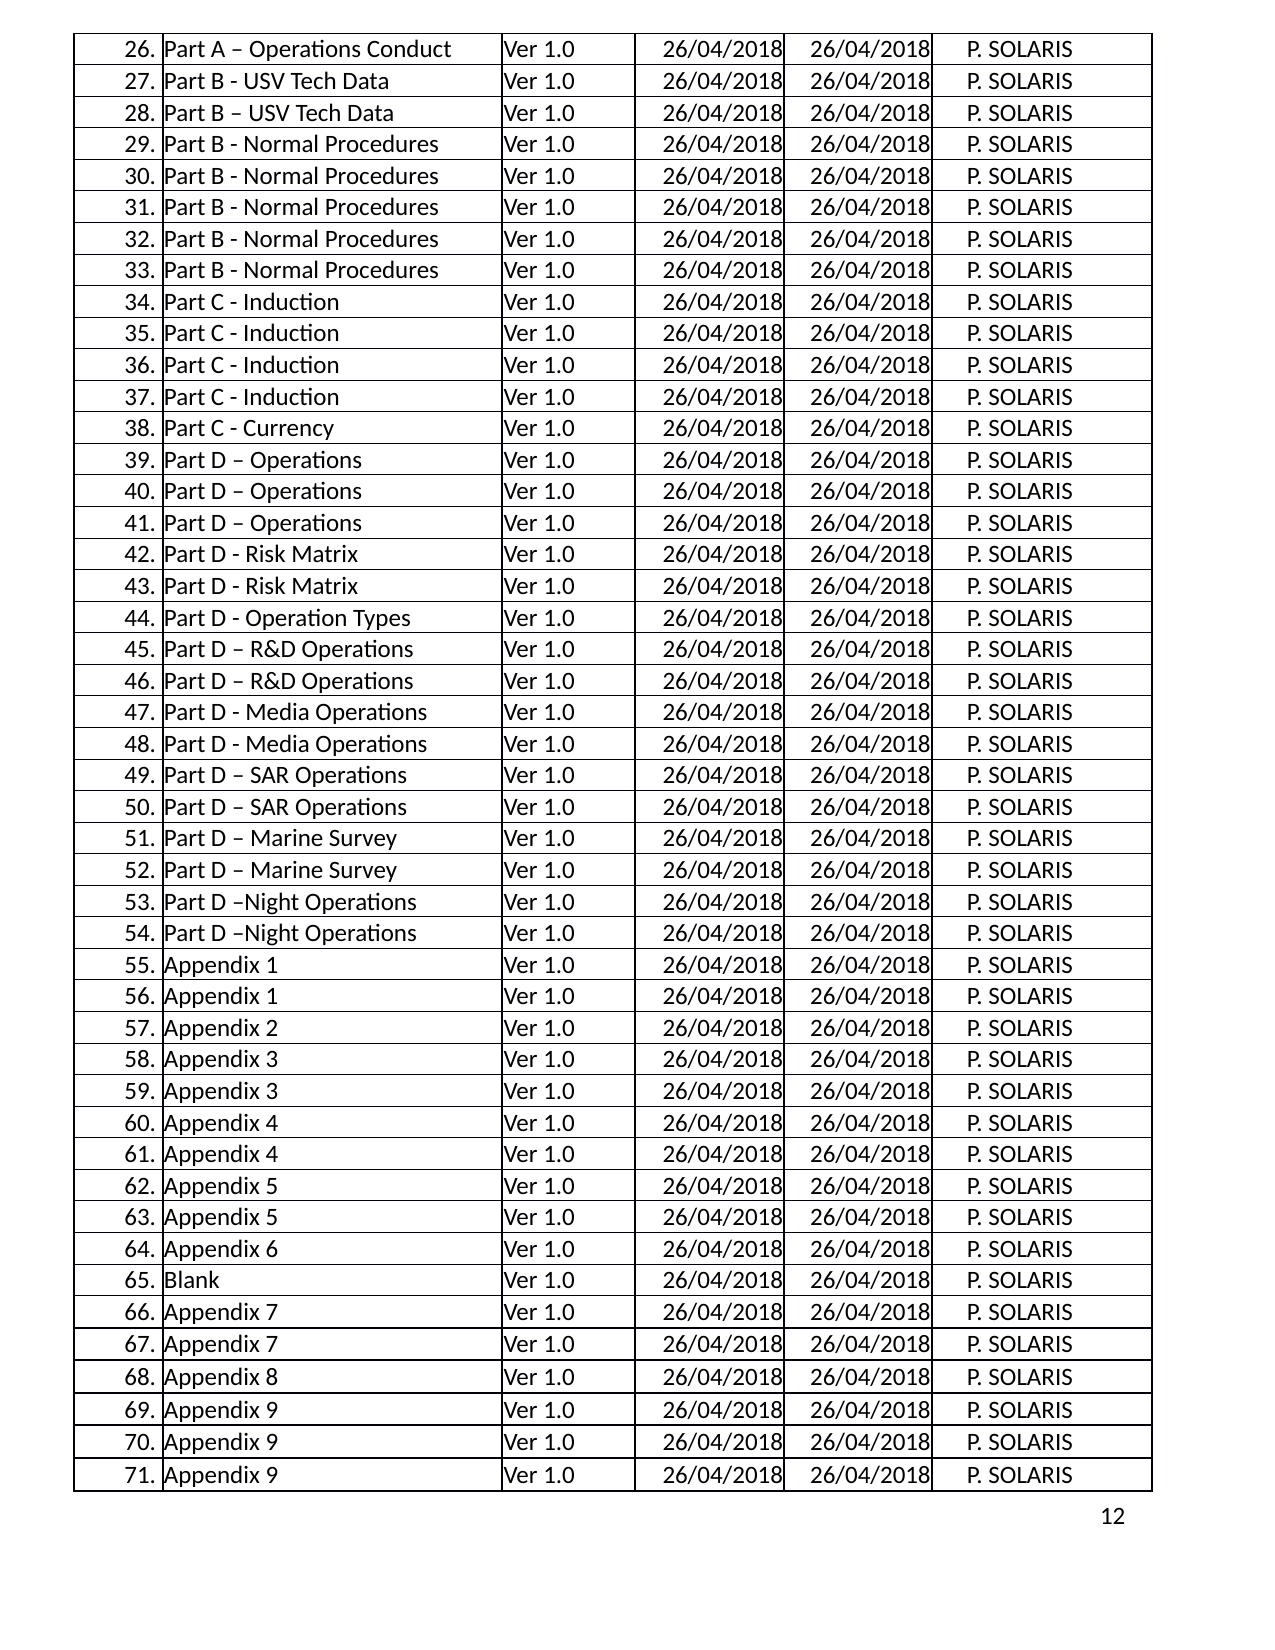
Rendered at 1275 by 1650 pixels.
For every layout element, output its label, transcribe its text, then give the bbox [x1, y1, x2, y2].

table_cell 26/04/2018 [785, 255, 931, 285]
table_cell 26/04/2018 [636, 1170, 783, 1200]
table_cell 26/04/2018 [785, 286, 931, 317]
table_cell P. SOLARIS [933, 823, 1151, 853]
table_cell Appendix 7 [164, 1296, 501, 1327]
table_cell 26/04/2018 [785, 854, 931, 885]
table_cell P. SOLARIS [933, 191, 1151, 222]
table_cell 26/04/2018 [785, 1361, 931, 1392]
table_cell P. SOLARIS [933, 1044, 1151, 1074]
table_cell P. SOLARIS [933, 160, 1151, 190]
table_cell Part D –Night Operations [164, 917, 501, 948]
table_cell Part B - Normal Procedures [164, 160, 501, 190]
table_cell 26/04/2018 [636, 917, 783, 948]
table_cell Ver 1.0 [503, 128, 634, 159]
table_cell [75, 65, 162, 96]
table_cell [75, 1170, 162, 1200]
table_cell Appendix 9 [164, 1459, 501, 1489]
table_cell [75, 1075, 162, 1106]
table_cell Appendix 8 [164, 1361, 501, 1392]
table_cell 26/04/2018 [636, 286, 783, 317]
table_cell P. SOLARIS [933, 760, 1151, 790]
table_cell [75, 602, 162, 632]
table_cell Ver 1.0 [503, 1044, 634, 1074]
table_cell 26/04/2018 [636, 475, 783, 506]
table_cell [75, 1233, 162, 1263]
table_cell Appendix 3 [164, 1044, 501, 1074]
table_cell 26/04/2018 [636, 34, 783, 64]
table_cell [75, 412, 162, 443]
table_cell P. SOLARIS [933, 318, 1151, 348]
table_cell [75, 1296, 162, 1327]
table_cell 26/04/2018 [636, 1044, 783, 1074]
table_cell 26/04/2018 [636, 1394, 783, 1424]
table_cell 26/04/2018 [636, 97, 783, 127]
table_cell Part C - Induction [164, 349, 501, 380]
table_cell 26/04/2018 [636, 696, 783, 727]
table_cell [75, 191, 162, 222]
table_cell Ver 1.0 [503, 65, 634, 96]
table_cell 26/04/2018 [636, 65, 783, 96]
table_cell 26/04/2018 [636, 1459, 783, 1489]
table_cell [75, 539, 162, 569]
table_cell 26/04/2018 [785, 791, 931, 822]
table_cell 26/04/2018 [636, 1329, 783, 1359]
table_cell Ver 1.0 [503, 1138, 634, 1169]
table_cell Part D – Operations [164, 507, 501, 537]
table_cell Part C - Currency [164, 412, 501, 443]
table_cell 26/04/2018 [785, 633, 931, 664]
table_cell Appendix 9 [164, 1426, 501, 1457]
table_cell 26/04/2018 [636, 980, 783, 1011]
table_cell P. SOLARIS [933, 980, 1151, 1011]
table_cell Ver 1.0 [503, 633, 634, 664]
table_cell Appendix 1 [164, 949, 501, 979]
table_cell Ver 1.0 [503, 444, 634, 474]
table_cell [75, 823, 162, 853]
table_cell Part D – SAR Operations [164, 791, 501, 822]
table_cell P. SOLARIS [933, 539, 1151, 569]
table_cell Appendix 9 [164, 1394, 501, 1424]
table_cell Part C - Induction [164, 286, 501, 317]
table_cell [75, 381, 162, 411]
table_cell Ver 1.0 [503, 823, 634, 853]
table_cell Ver 1.0 [503, 1394, 634, 1424]
table_cell P. SOLARIS [933, 665, 1151, 695]
table_cell Ver 1.0 [503, 97, 634, 127]
table_cell P. SOLARIS [933, 728, 1151, 758]
table_cell 26/04/2018 [636, 886, 783, 916]
table_cell 26/04/2018 [785, 886, 931, 916]
table_cell [75, 1459, 162, 1489]
table_cell 26/04/2018 [785, 1170, 931, 1200]
table_cell 26/04/2018 [785, 602, 931, 632]
table_cell [75, 1201, 162, 1232]
table_cell 26/04/2018 [636, 160, 783, 190]
table_cell P. SOLARIS [933, 1107, 1151, 1137]
table_cell 26/04/2018 [636, 1075, 783, 1106]
table_cell Ver 1.0 [503, 665, 634, 695]
table_cell 26/04/2018 [785, 696, 931, 727]
table_cell Blank [164, 1265, 501, 1295]
table_cell 26/04/2018 [636, 223, 783, 253]
table_cell 26/04/2018 [636, 1296, 783, 1327]
table_cell [75, 255, 162, 285]
table_cell Part D – R&D Operations [164, 665, 501, 695]
table_cell P. SOLARIS [933, 1170, 1151, 1200]
table_cell 26/04/2018 [636, 665, 783, 695]
table_cell 26/04/2018 [636, 949, 783, 979]
table_cell 26/04/2018 [785, 980, 931, 1011]
table_cell Ver 1.0 [503, 917, 634, 948]
table_cell Ver 1.0 [503, 349, 634, 380]
table_cell P. SOLARIS [933, 507, 1151, 537]
table_cell 26/04/2018 [636, 1107, 783, 1137]
table_cell [75, 318, 162, 348]
table_cell Ver 1.0 [503, 602, 634, 632]
table_cell 26/04/2018 [636, 128, 783, 159]
table_cell 26/04/2018 [636, 381, 783, 411]
table_cell 26/04/2018 [785, 349, 931, 380]
table_cell 26/04/2018 [636, 570, 783, 601]
table_cell 26/04/2018 [636, 349, 783, 380]
table_cell 26/04/2018 [785, 412, 931, 443]
table_cell 26/04/2018 [785, 475, 931, 506]
table_cell Ver 1.0 [503, 854, 634, 885]
table_cell P. SOLARIS [933, 128, 1151, 159]
table_cell P. SOLARIS [933, 381, 1151, 411]
table_cell [75, 444, 162, 474]
table_cell P. SOLARIS [933, 1394, 1151, 1424]
table_cell Ver 1.0 [503, 980, 634, 1011]
table_cell 26/04/2018 [636, 823, 783, 853]
table_cell 26/04/2018 [785, 381, 931, 411]
table_cell Part C - Induction [164, 318, 501, 348]
table_cell [75, 917, 162, 948]
table_cell [75, 128, 162, 159]
table_cell [75, 791, 162, 822]
table_cell 26/04/2018 [785, 1459, 931, 1489]
table_cell P. SOLARIS [933, 444, 1151, 474]
table_cell Part B - Normal Procedures [164, 255, 501, 285]
table_cell Ver 1.0 [503, 191, 634, 222]
table_cell P. SOLARIS [933, 1233, 1151, 1263]
table_cell P. SOLARIS [933, 1329, 1151, 1359]
table_cell P. SOLARIS [933, 255, 1151, 285]
table_cell [75, 1426, 162, 1457]
table_cell Part B - Normal Procedures [164, 191, 501, 222]
table_cell Ver 1.0 [503, 1265, 634, 1295]
table_cell 26/04/2018 [636, 1138, 783, 1169]
table_cell 26/04/2018 [785, 1075, 931, 1106]
table_cell [75, 886, 162, 916]
table_cell Ver 1.0 [503, 1329, 634, 1359]
table_cell P. SOLARIS [933, 602, 1151, 632]
table_cell P. SOLARIS [933, 1201, 1151, 1232]
table_cell Part B - Normal Procedures [164, 128, 501, 159]
table_cell Part D – Marine Survey [164, 823, 501, 853]
table_cell 26/04/2018 [785, 1329, 931, 1359]
table_cell Ver 1.0 [503, 791, 634, 822]
table_cell [75, 349, 162, 380]
table_cell P. SOLARIS [933, 412, 1151, 443]
table_cell 26/04/2018 [785, 1138, 931, 1169]
table_cell Appendix 2 [164, 1012, 501, 1042]
table_cell Ver 1.0 [503, 1296, 634, 1327]
table_cell 26/04/2018 [636, 854, 783, 885]
table_cell Part D – R&D Operations [164, 633, 501, 664]
table_cell P. SOLARIS [933, 223, 1151, 253]
table_cell Ver 1.0 [503, 886, 634, 916]
table_cell P. SOLARIS [933, 286, 1151, 317]
table_cell 26/04/2018 [785, 1426, 931, 1457]
table_cell [75, 1107, 162, 1137]
table_cell 26/04/2018 [636, 318, 783, 348]
table_cell P. SOLARIS [933, 97, 1151, 127]
table_cell 26/04/2018 [636, 1265, 783, 1295]
table_cell 26/04/2018 [785, 1233, 931, 1263]
table_cell Ver 1.0 [503, 34, 634, 64]
table_cell [75, 223, 162, 253]
table_cell P. SOLARIS [933, 1138, 1151, 1169]
table_cell [75, 665, 162, 695]
table_cell 26/04/2018 [785, 1394, 931, 1424]
table_cell P. SOLARIS [933, 1265, 1151, 1295]
table_cell 26/04/2018 [785, 34, 931, 64]
table_cell Appendix 4 [164, 1138, 501, 1169]
table_cell 26/04/2018 [636, 1012, 783, 1042]
table_cell 26/04/2018 [785, 128, 931, 159]
table_cell Appendix 3 [164, 1075, 501, 1106]
table_cell Ver 1.0 [503, 1201, 634, 1232]
table_cell P. SOLARIS [933, 854, 1151, 885]
table_cell Part D – Marine Survey [164, 854, 501, 885]
table_cell P. SOLARIS [933, 917, 1151, 948]
table_cell 26/04/2018 [636, 1201, 783, 1232]
table_cell 26/04/2018 [636, 255, 783, 285]
table_cell 26/04/2018 [785, 728, 931, 758]
table_cell Part A – Operations Conduct [164, 34, 501, 64]
table_cell Appendix 6 [164, 1233, 501, 1263]
table_cell [75, 475, 162, 506]
table_cell P. SOLARIS [933, 1296, 1151, 1327]
table_cell Part B - Normal Procedures [164, 223, 501, 253]
table_cell Part B – USV Tech Data [164, 97, 501, 127]
table_cell 26/04/2018 [785, 760, 931, 790]
table_cell Ver 1.0 [503, 570, 634, 601]
table_cell Ver 1.0 [503, 949, 634, 979]
table_cell 26/04/2018 [636, 633, 783, 664]
table_cell 26/04/2018 [636, 412, 783, 443]
table_cell Part D - Risk Matrix [164, 539, 501, 569]
table_cell 26/04/2018 [785, 444, 931, 474]
table_cell 26/04/2018 [785, 97, 931, 127]
table_cell P. SOLARIS [933, 349, 1151, 380]
table_cell 26/04/2018 [785, 65, 931, 96]
table_cell P. SOLARIS [933, 1075, 1151, 1106]
table_cell P. SOLARIS [933, 633, 1151, 664]
table_cell 26/04/2018 [636, 1233, 783, 1263]
table_cell Ver 1.0 [503, 760, 634, 790]
table_cell Ver 1.0 [503, 728, 634, 758]
table_cell P. SOLARIS [933, 1012, 1151, 1042]
table_cell Ver 1.0 [503, 318, 634, 348]
table_cell Part D – SAR Operations [164, 760, 501, 790]
table_cell 26/04/2018 [785, 570, 931, 601]
table_cell Part D – Operations [164, 475, 501, 506]
table_cell [75, 97, 162, 127]
table_cell 26/04/2018 [785, 318, 931, 348]
table_cell Ver 1.0 [503, 507, 634, 537]
table_cell P. SOLARIS [933, 1361, 1151, 1392]
table_cell 26/04/2018 [785, 191, 931, 222]
table_cell [75, 507, 162, 537]
table_cell Part D - Media Operations [164, 728, 501, 758]
table_cell P. SOLARIS [933, 949, 1151, 979]
table_cell 26/04/2018 [785, 665, 931, 695]
table_cell Ver 1.0 [503, 1459, 634, 1489]
table_cell [75, 1265, 162, 1295]
table_cell P. SOLARIS [933, 791, 1151, 822]
table_cell 26/04/2018 [785, 1265, 931, 1295]
table_cell Ver 1.0 [503, 1012, 634, 1042]
table_cell P. SOLARIS [933, 1459, 1151, 1489]
table_cell Ver 1.0 [503, 381, 634, 411]
table_cell Ver 1.0 [503, 255, 634, 285]
table_cell [75, 760, 162, 790]
table_cell Ver 1.0 [503, 1426, 634, 1457]
table_cell [75, 854, 162, 885]
table_cell [75, 1012, 162, 1042]
table_cell [75, 949, 162, 979]
table_cell [75, 1361, 162, 1392]
table_cell 26/04/2018 [636, 728, 783, 758]
table_cell [75, 1329, 162, 1359]
table_cell Appendix 7 [164, 1329, 501, 1359]
table_cell 26/04/2018 [785, 507, 931, 537]
table_cell Ver 1.0 [503, 539, 634, 569]
table_cell Part D – Operations [164, 444, 501, 474]
table_cell Ver 1.0 [503, 1107, 634, 1137]
table_cell Appendix 5 [164, 1201, 501, 1232]
table_cell P. SOLARIS [933, 65, 1151, 96]
table_cell 26/04/2018 [785, 1201, 931, 1232]
table_cell P. SOLARIS [933, 34, 1151, 64]
table_cell 26/04/2018 [785, 1012, 931, 1042]
table_cell 26/04/2018 [636, 1426, 783, 1457]
table_cell Ver 1.0 [503, 1361, 634, 1392]
table_cell P. SOLARIS [933, 570, 1151, 601]
table_cell Part D - Risk Matrix [164, 570, 501, 601]
table_cell Ver 1.0 [503, 412, 634, 443]
table_cell 26/04/2018 [636, 791, 783, 822]
table_cell Part B - USV Tech Data [164, 65, 501, 96]
table_cell 26/04/2018 [636, 602, 783, 632]
table_cell 26/04/2018 [636, 539, 783, 569]
table_cell Part D –Night Operations [164, 886, 501, 916]
table_cell Ver 1.0 [503, 223, 634, 253]
table_cell 26/04/2018 [785, 223, 931, 253]
table_cell [75, 1044, 162, 1074]
table_cell Ver 1.0 [503, 160, 634, 190]
table_cell Ver 1.0 [503, 286, 634, 317]
table_cell [75, 633, 162, 664]
table_cell P. SOLARIS [933, 1426, 1151, 1457]
table_cell Ver 1.0 [503, 1233, 634, 1263]
table_cell [75, 1138, 162, 1169]
table_cell [75, 286, 162, 317]
table_cell [75, 980, 162, 1011]
table_cell Ver 1.0 [503, 696, 634, 727]
table_cell 26/04/2018 [785, 1044, 931, 1074]
table_cell 26/04/2018 [785, 823, 931, 853]
table_cell P. SOLARIS [933, 886, 1151, 916]
table_cell [75, 728, 162, 758]
table_cell Ver 1.0 [503, 1075, 634, 1106]
table_cell [75, 34, 162, 64]
table_cell Appendix 4 [164, 1107, 501, 1137]
table_cell Part C - Induction [164, 381, 501, 411]
table_cell [75, 1394, 162, 1424]
table_cell [75, 696, 162, 727]
table_cell 26/04/2018 [636, 760, 783, 790]
table_cell [75, 570, 162, 601]
table_cell 26/04/2018 [785, 949, 931, 979]
table_cell 26/04/2018 [636, 191, 783, 222]
table_cell Ver 1.0 [503, 1170, 634, 1200]
table_cell Appendix 1 [164, 980, 501, 1011]
table_cell [75, 160, 162, 190]
table_cell 26/04/2018 [636, 507, 783, 537]
table_cell 26/04/2018 [785, 917, 931, 948]
table_cell P. SOLARIS [933, 475, 1151, 506]
table_cell 26/04/2018 [785, 1296, 931, 1327]
table_cell 26/04/2018 [785, 160, 931, 190]
table_cell 26/04/2018 [636, 444, 783, 474]
table_cell 26/04/2018 [785, 1107, 931, 1137]
table_cell 26/04/2018 [785, 539, 931, 569]
table_cell Part D - Operation Types [164, 602, 501, 632]
table_cell P. SOLARIS [933, 696, 1151, 727]
table_cell 26/04/2018 [636, 1361, 783, 1392]
table_cell Ver 1.0 [503, 475, 634, 506]
table_cell Part D - Media Operations [164, 696, 501, 727]
table_cell Appendix 5 [164, 1170, 501, 1200]
